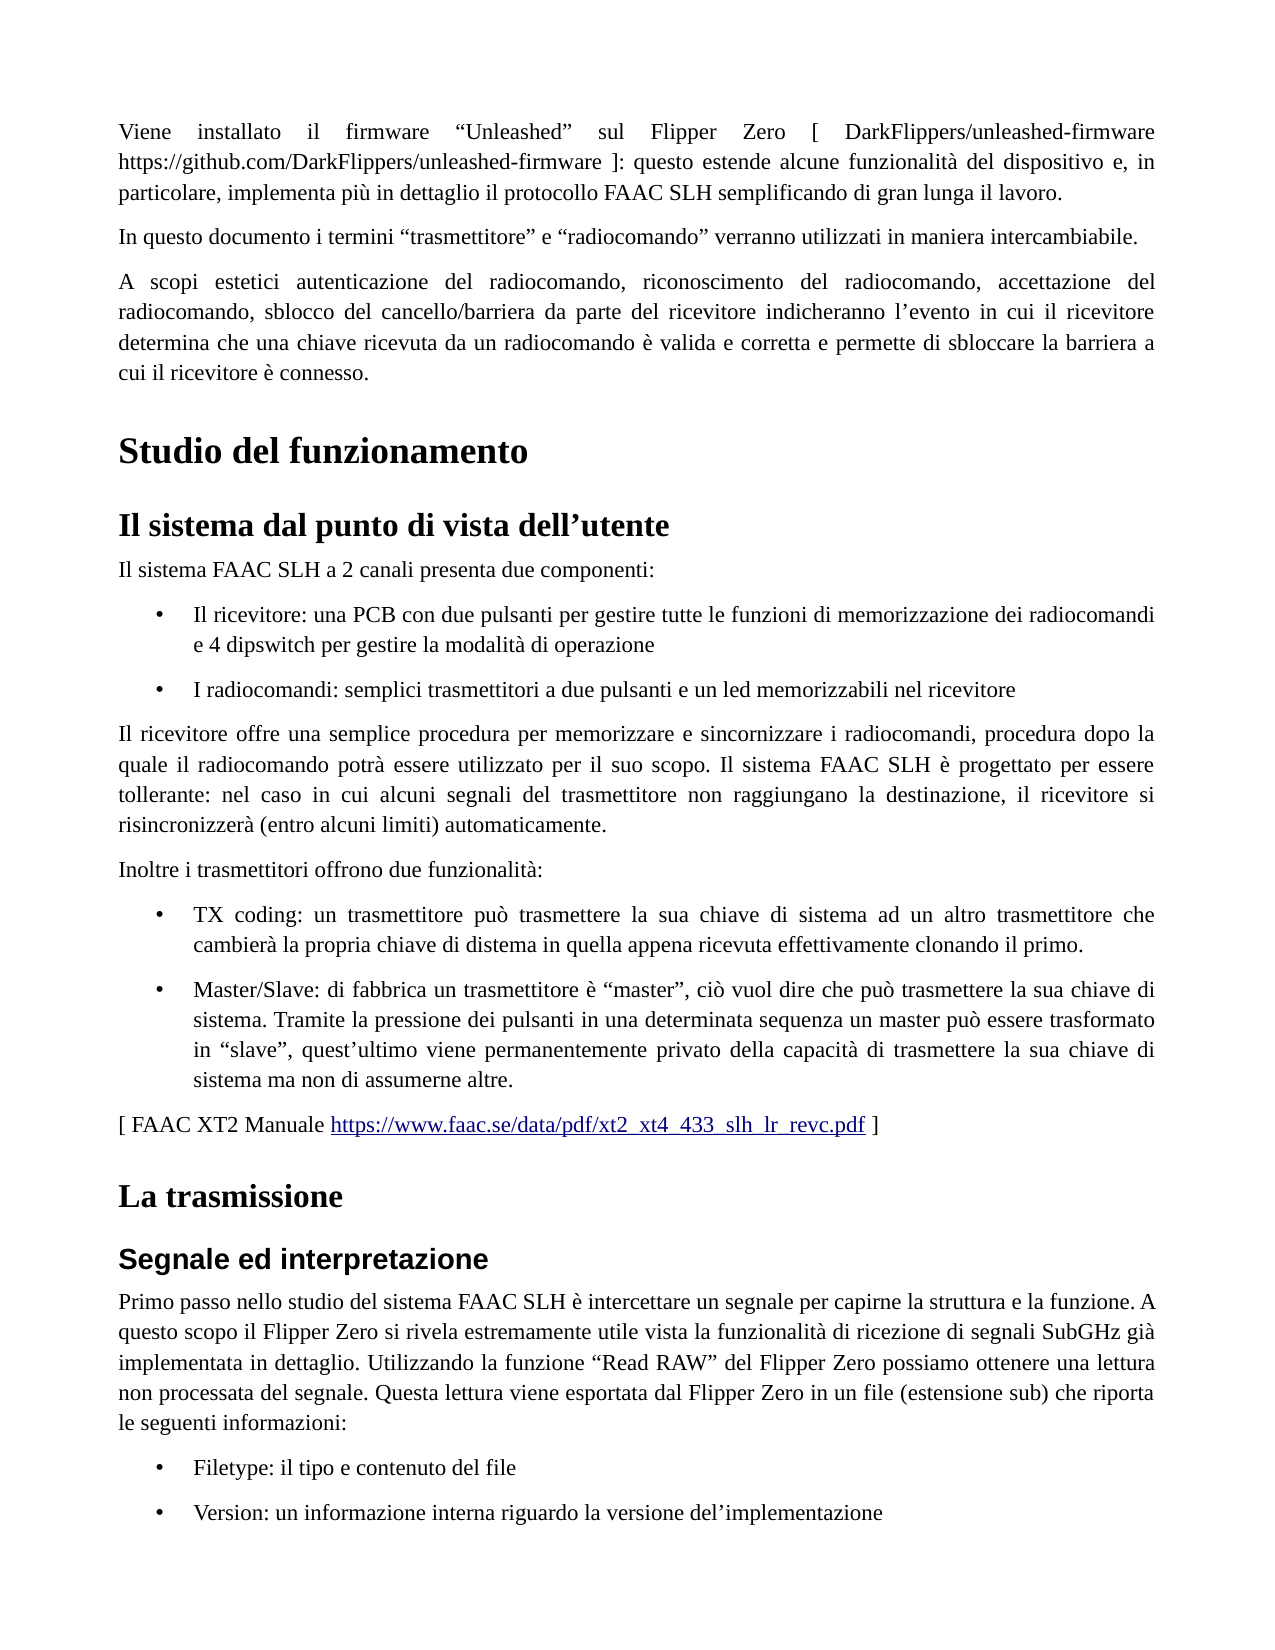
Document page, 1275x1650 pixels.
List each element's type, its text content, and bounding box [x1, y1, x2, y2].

subtitle Segnale ed interpretazione [118, 1242, 1157, 1276]
list Version: un informazione interna riguardo la versione del’implementazione [156, 1498, 1157, 1525]
list TX coding: un trasmettitore può trasmettere la sua chiave di sistema ad un altro trasmettitore che cambierà la propria chiave di distema in quella appena ricevuta effettivamente clonando il primo. [156, 901, 1157, 957]
list I radiocomandi: semplici trasmettitori a due pulsanti e un led memorizzabili nel ricevitore [156, 676, 1157, 702]
list Filetype: il tipo e contenuto del file [156, 1454, 1157, 1480]
subtitle La trasmissione [118, 1177, 1157, 1215]
list Master/Slave: di fabbrica un trasmettitore è “master”, ciò vuol dire che può trasmettere la sua chiave di sistema. Tramite la pressione dei pulsanti in una determinata sequenza un master può essere trasformato in “slave”, quest’ultimo viene permanentemente privato della capacità di trasmettere la sua chiave di sistema ma non di assumerne altre. [156, 976, 1157, 1093]
text Il sistema FAAC SLH a 2 canali presenta due componenti: [118, 556, 1157, 582]
text Inoltre i trasmettitori offrono due funzionalità: [118, 856, 1157, 882]
text A scopi estetici autenticazione del radiocomando, riconoscimento del radiocomando, accettazione del radiocomando, sblocco del cancello/barriera da parte del ricevitore indicheranno l’evento in cui il ricevitore determina che una chiave ricevuta da un radiocomando è valida e corretta e permette di sbloccare la barriera a cui il ricevitore è connesso. [118, 268, 1157, 385]
text In questo documento i termini “trasmettitore” e “radiocomando” verranno utilizzati in maniera intercambiabile. [118, 223, 1157, 250]
text Viene installato il firmware “Unleashed” sul Flipper Zero [ DarkFlippers/unleashed-firmware https://github.com/DarkFlippers/unleashed-firmware ]: questo estende alcune funzionalità del dispositivo e, in particolare, implementa più in dettaglio il protocollo FAAC SLH semplificando di gran lunga il lavoro. [118, 118, 1157, 205]
subtitle Studio del funzionamento [118, 428, 1157, 472]
text [ FAAC XT2 Manuale https://www.faac.se/data/pdf/xt2_xt4_433_slh_lr_revc.pdf ] [118, 1111, 1157, 1137]
list Il ricevitore: una PCB con due pulsanti per gestire tutte le funzioni di memorizzazione dei radiocomandi e 4 dipswitch per gestire la modalità di operazione [156, 601, 1157, 657]
text Il ricevitore offre una semplice procedura per memorizzare e sincornizzare i radiocomandi, procedura dopo la quale il radiocomando potrà essere utilizzato per il suo scopo. Il sistema FAAC SLH è progettato per essere tollerante: nel caso in cui alcuni segnali del trasmettitore non raggiungano la destinazione, il ricevitore si risincronizzerà (entro alcuni limiti) automaticamente. [118, 720, 1157, 837]
text Primo passo nello studio del sistema FAAC SLH è intercettare un segnale per capirne la struttura e la funzione. A questo scopo il Flipper Zero si rivela estremamente utile vista la funzionalità di ricezione di segnali SubGHz già implementata in dettaglio. Utilizzando la funzione “Read RAW” del Flipper Zero possiamo ottenere una lettura non processata del segnale. Questa lettura viene esportata dal Flipper Zero in un file (estensione sub) che riporta le seguenti informazioni: [118, 1288, 1157, 1435]
subtitle Il sistema dal punto di vista dell’utente [118, 505, 1157, 543]
